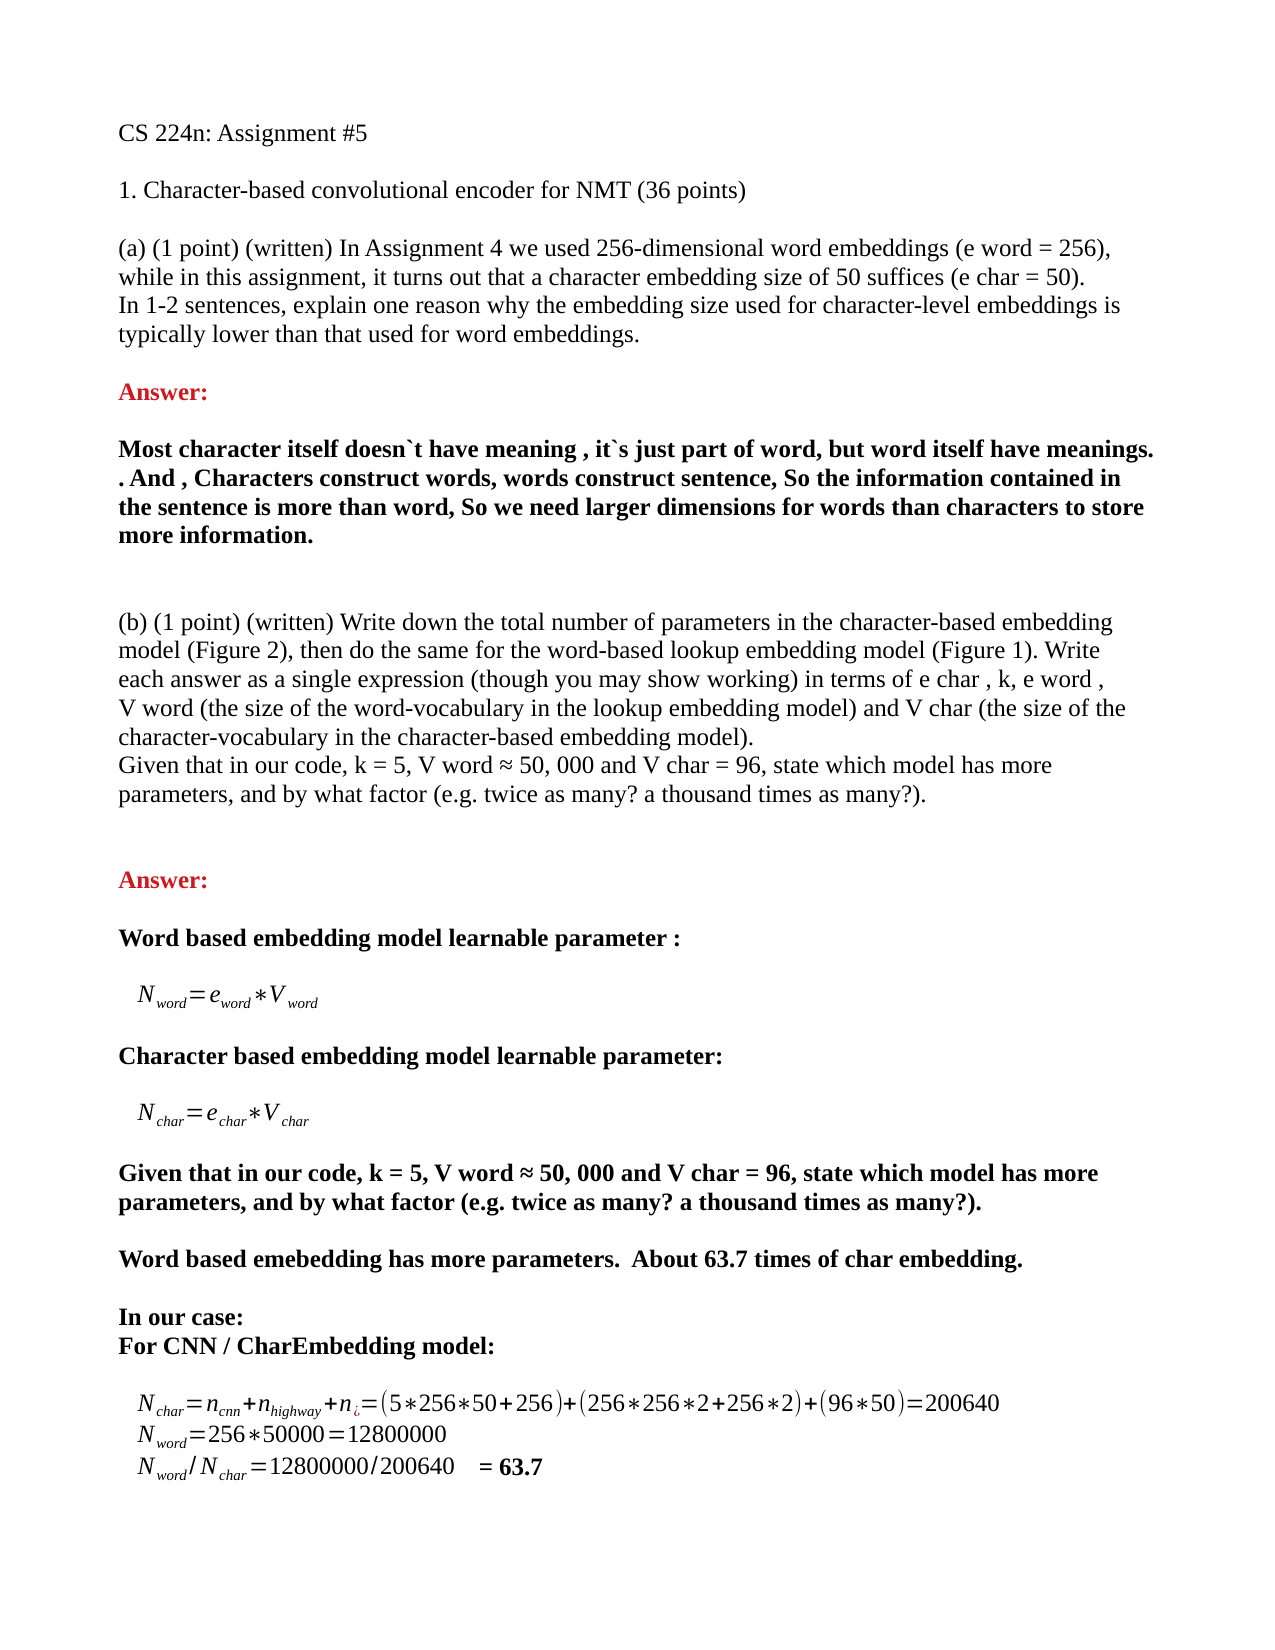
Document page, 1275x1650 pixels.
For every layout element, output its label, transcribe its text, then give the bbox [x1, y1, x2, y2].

text CS 224n: Assignment #5 [118, 118, 1157, 147]
text For CNN / CharEmbedding model: [118, 1331, 1157, 1359]
text In our case: [118, 1302, 1157, 1331]
text while in this assignment, it turns out that a character embedding size of 50 suffices (e char = 50). [118, 262, 1157, 291]
text parameters, and by what factor (e.g. twice as many? a thousand times as many?). [118, 1187, 1157, 1216]
text character-vocabulary in the character-based embedding model). [118, 722, 1157, 751]
text Answer: [118, 866, 1157, 894]
text = 63.7 [118, 1452, 1157, 1484]
text Word based emebedding has more parameters. About 63.7 times of char embedding. [118, 1244, 1157, 1273]
text 1. Character-based convolutional encoder for NMT (36 points) [118, 176, 1157, 204]
text parameters, and by what factor (e.g. twice as many? a thousand times as many?). [118, 779, 1157, 808]
text (a) (1 point) (written) In Assignment 4 we used 256-dimensional word embeddings (e word = 256), [118, 233, 1157, 262]
text typically lower than that used for word embeddings. [118, 319, 1157, 348]
text Character based embedding model learnable parameter: [118, 1041, 1157, 1069]
text model (Figure 2), then do the same for the word-based lookup embedding model (Figure 1). Write [118, 636, 1157, 664]
text each answer as a single expression (though you may show working) in terms of e char , k, e word , [118, 664, 1157, 693]
text Most character itself doesn`t have meaning , it`s just part of word, but word itself have meanings. . And , Characters construct words, words construct sentence, So the information contained in the sentence is more than word, So we need larger dimensions for words than characters to store more information. [118, 434, 1157, 549]
text V word (the size of the word-vocabulary in the lookup embedding model) and V char (the size of the [118, 693, 1157, 722]
text In 1-2 sentences, explain one reason why the embedding size used for character-level embeddings is [118, 291, 1157, 319]
text Given that in our code, k = 5, V word ≈ 50, 000 and V char = 96, state which model has more [118, 1158, 1157, 1187]
text Answer: [118, 377, 1157, 406]
text Given that in our code, k = 5, V word ≈ 50, 000 and V char = 96, state which model has more [118, 751, 1157, 779]
text (b) (1 point) (written) Write down the total number of parameters in the character-based embedding [118, 607, 1157, 636]
text Word based embedding model learnable parameter : [118, 923, 1157, 952]
